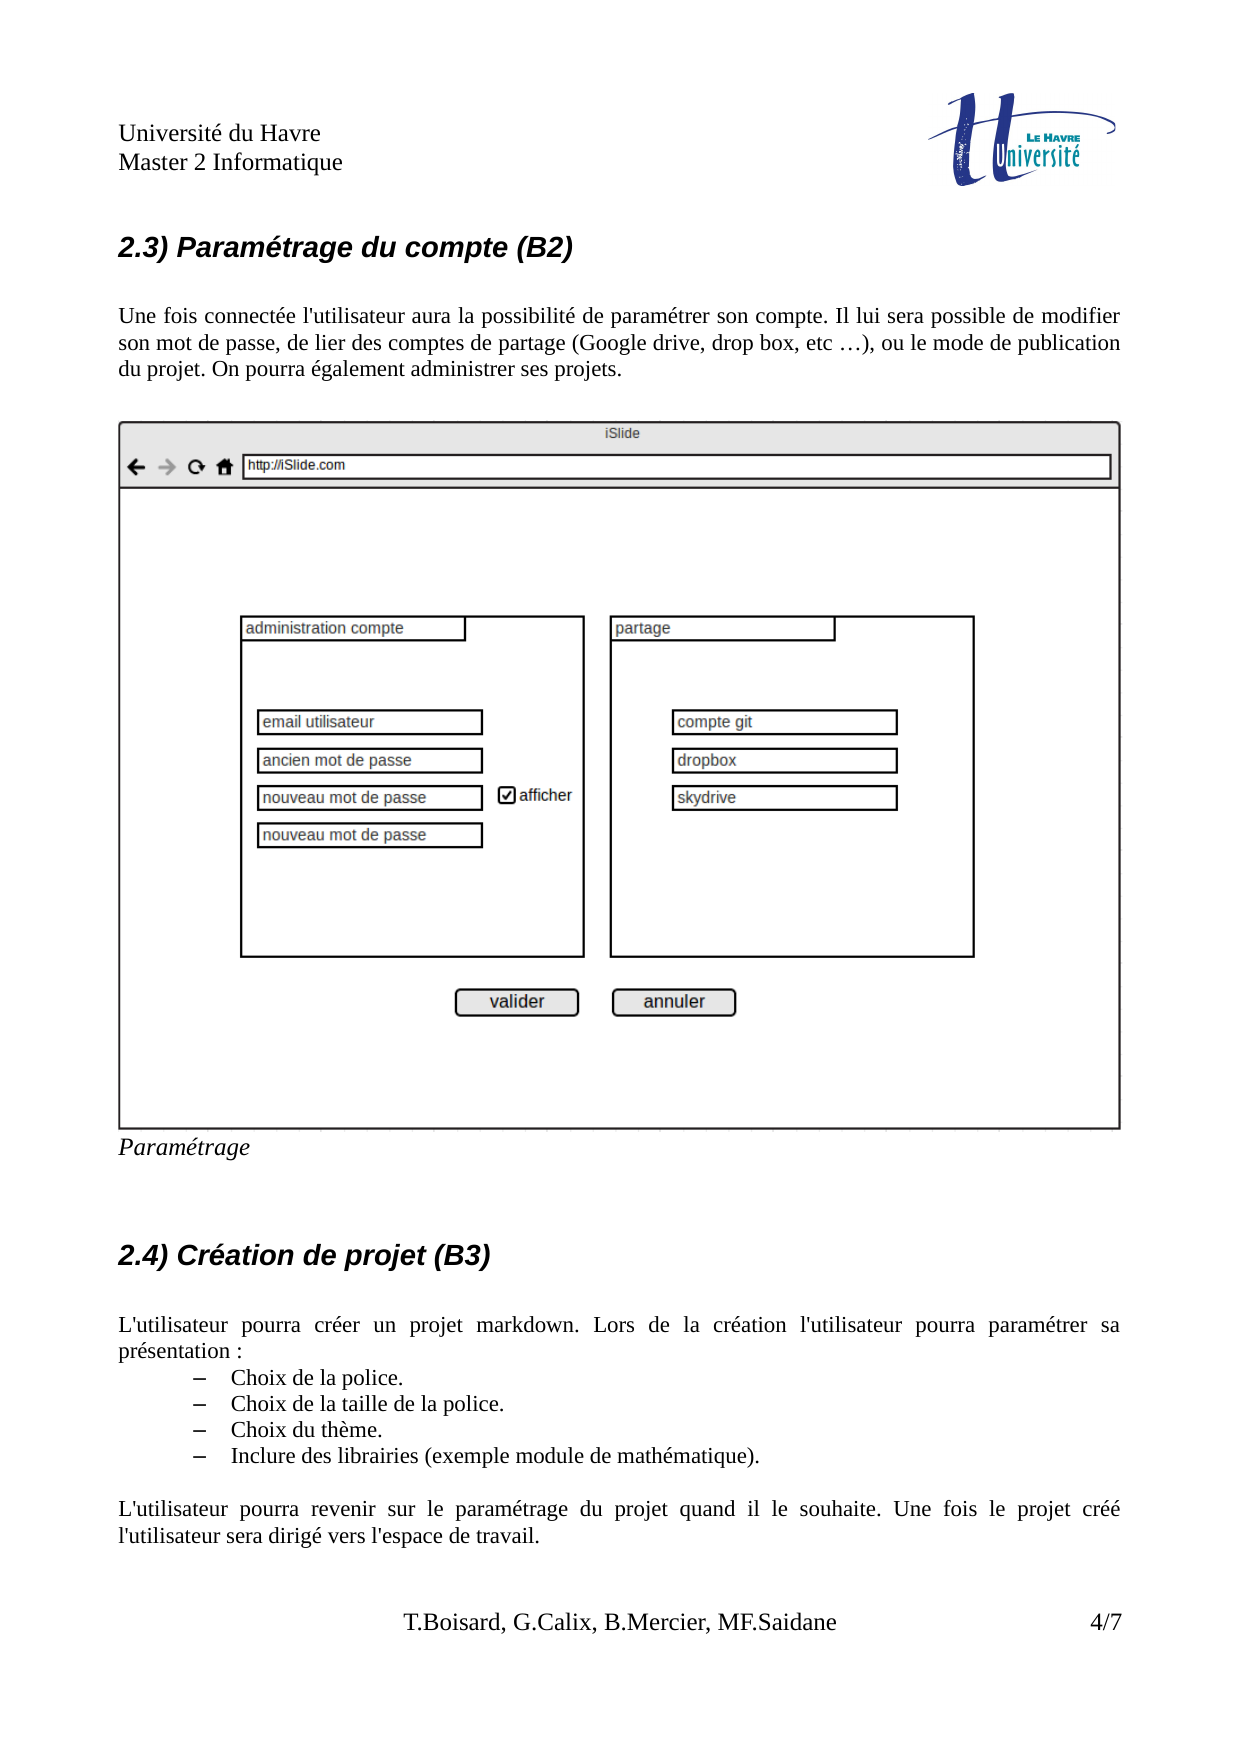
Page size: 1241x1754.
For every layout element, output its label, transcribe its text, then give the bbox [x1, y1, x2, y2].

list Choix du thème. [193, 1416, 1122, 1443]
text L'utilisateur pourra revenir sur le paramétrage du projet quand il le souhaite. Une fois le projet créé l'utilisateur sera dirigé vers l'espace de travail. [118, 1495, 1122, 1548]
text Paramétrage [118, 1132, 1122, 1161]
text L'utilisateur pourra créer un projet markdown. Lors de la création l'utilisateur pourra paramétrer sa présentation : [118, 1311, 1122, 1363]
picture [928, 93, 1116, 186]
text Une fois connectée l'utilisateur aura la possibilité de paramétrer son compte. Il lui sera possible de modifier son mot de passe, de lier des comptes de partage (Google drive, drop box, etc …), ou le mode de publication du projet. On pourra également administrer ses projets. [118, 302, 1122, 382]
subtitle 2.3) Paramétrage du compte (B2) [118, 230, 1122, 264]
list Inclure des librairies (exemple module de mathématique). [193, 1443, 1122, 1469]
picture [118, 420, 1123, 1132]
subtitle 2.4) Création de projet (B3) [118, 1238, 1122, 1272]
list Choix de la police. [193, 1363, 1122, 1390]
list Choix de la taille de la police. [193, 1390, 1122, 1416]
